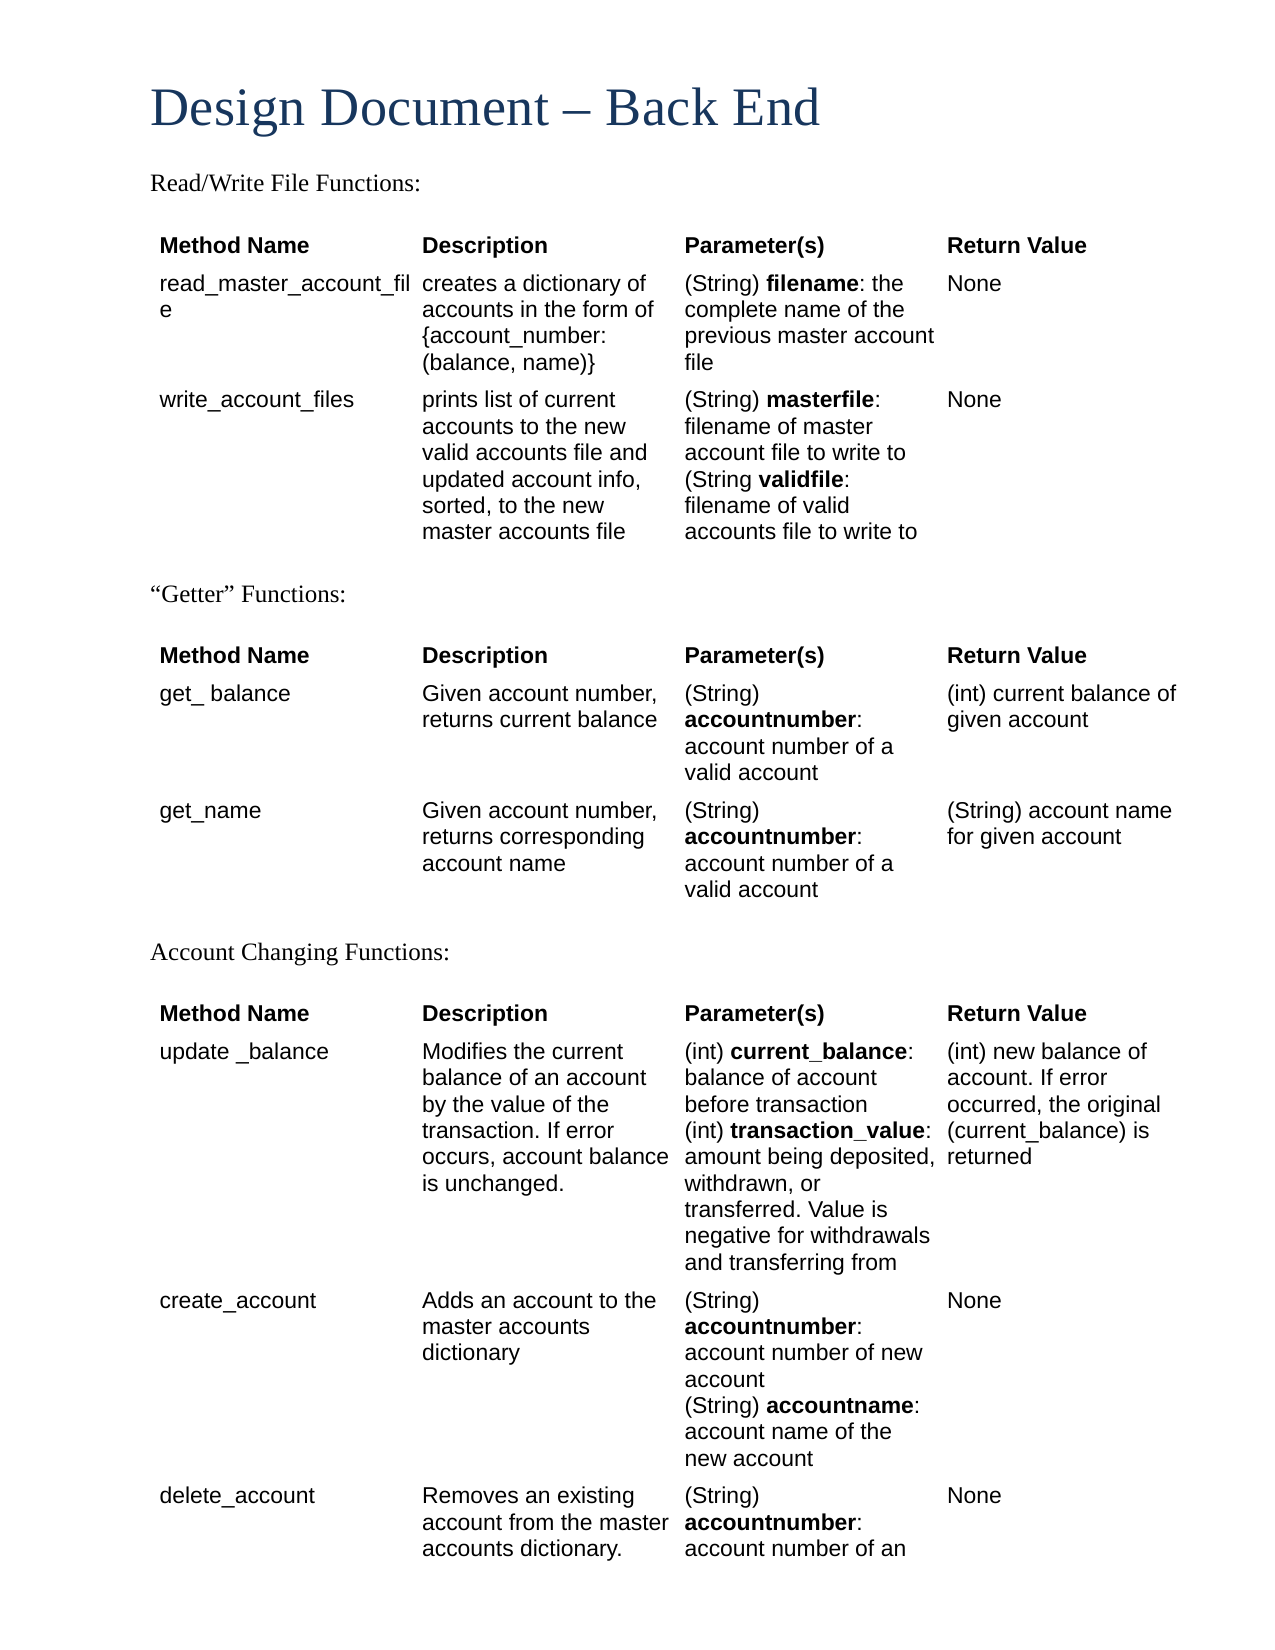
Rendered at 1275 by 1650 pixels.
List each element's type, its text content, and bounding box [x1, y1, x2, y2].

table_cell delete_account [154, 1477, 416, 1567]
table_cell Modifies the current balance of an account by the value of the transaction. If error occurs, account balance is unchanged. [416, 1032, 679, 1281]
table_header Return Value [941, 226, 1204, 264]
table_header Return Value [941, 994, 1204, 1032]
text Design Document – Back End [150, 75, 1125, 137]
table_cell write_account_files [154, 381, 416, 550]
table_cell None [941, 381, 1204, 550]
table_cell create_account [154, 1281, 416, 1477]
text Read/Write File Functions: [150, 168, 1125, 197]
table_header Parameter(s) [679, 226, 941, 264]
table_cell Given account number, returns corresponding account name [416, 791, 679, 908]
table_cell (int) current balance of given account [941, 674, 1204, 791]
table_cell update _balance [154, 1032, 416, 1281]
table_cell (String) accountnumber: account number of an [679, 1477, 941, 1567]
table_cell (String) masterfile: filename of master account file to write to (String validfile: filename of valid accounts file to write to [679, 381, 941, 550]
table_cell (String) account name for given account [941, 791, 1204, 908]
table_header Parameter(s) [679, 994, 941, 1032]
table_header Description [416, 637, 679, 674]
table_cell (String) filename: the complete name of the previous master account file [679, 264, 941, 381]
table_cell (String) accountnumber: account number of new account (String) accountname: account name of the new account [679, 1281, 941, 1477]
table_cell prints list of current accounts to the new valid accounts file and updated account info, sorted, to the new master accounts file [416, 381, 679, 550]
table_cell (String) accountnumber: account number of a valid account [679, 791, 941, 908]
table_cell get_ balance [154, 674, 416, 791]
table_cell Given account number, returns current balance [416, 674, 679, 791]
text Account Changing Functions: [150, 937, 1125, 966]
table_header Return Value [941, 637, 1204, 674]
table_cell Adds an account to the master accounts dictionary [416, 1281, 679, 1477]
table_cell get_name [154, 791, 416, 908]
table_cell (int) current_balance: balance of account before transaction (int) transaction_value: amount being deposited, withdrawn, or transferred. Value is negative for withdrawals and transferring from [679, 1032, 941, 1281]
table_cell Removes an existing account from the master accounts dictionary. [416, 1477, 679, 1567]
table_cell None [941, 1281, 1204, 1477]
table_cell (String) accountnumber: account number of a valid account [679, 674, 941, 791]
table_cell read_master_account_file [154, 264, 416, 381]
table_cell creates a dictionary of accounts in the form of {account_number:(balance, name)} [416, 264, 679, 381]
table_cell None [941, 1477, 1204, 1567]
table_header Method Name [154, 637, 416, 674]
table_cell (int) new balance of account. If error occurred, the original (current_balance) is returned [941, 1032, 1204, 1281]
table_header Method Name [154, 226, 416, 264]
table_header Parameter(s) [679, 637, 941, 674]
table_header Description [416, 994, 679, 1032]
table_header Method Name [154, 994, 416, 1032]
table_cell None [941, 264, 1204, 381]
table_header Description [416, 226, 679, 264]
text “Getter” Functions: [150, 579, 1125, 608]
